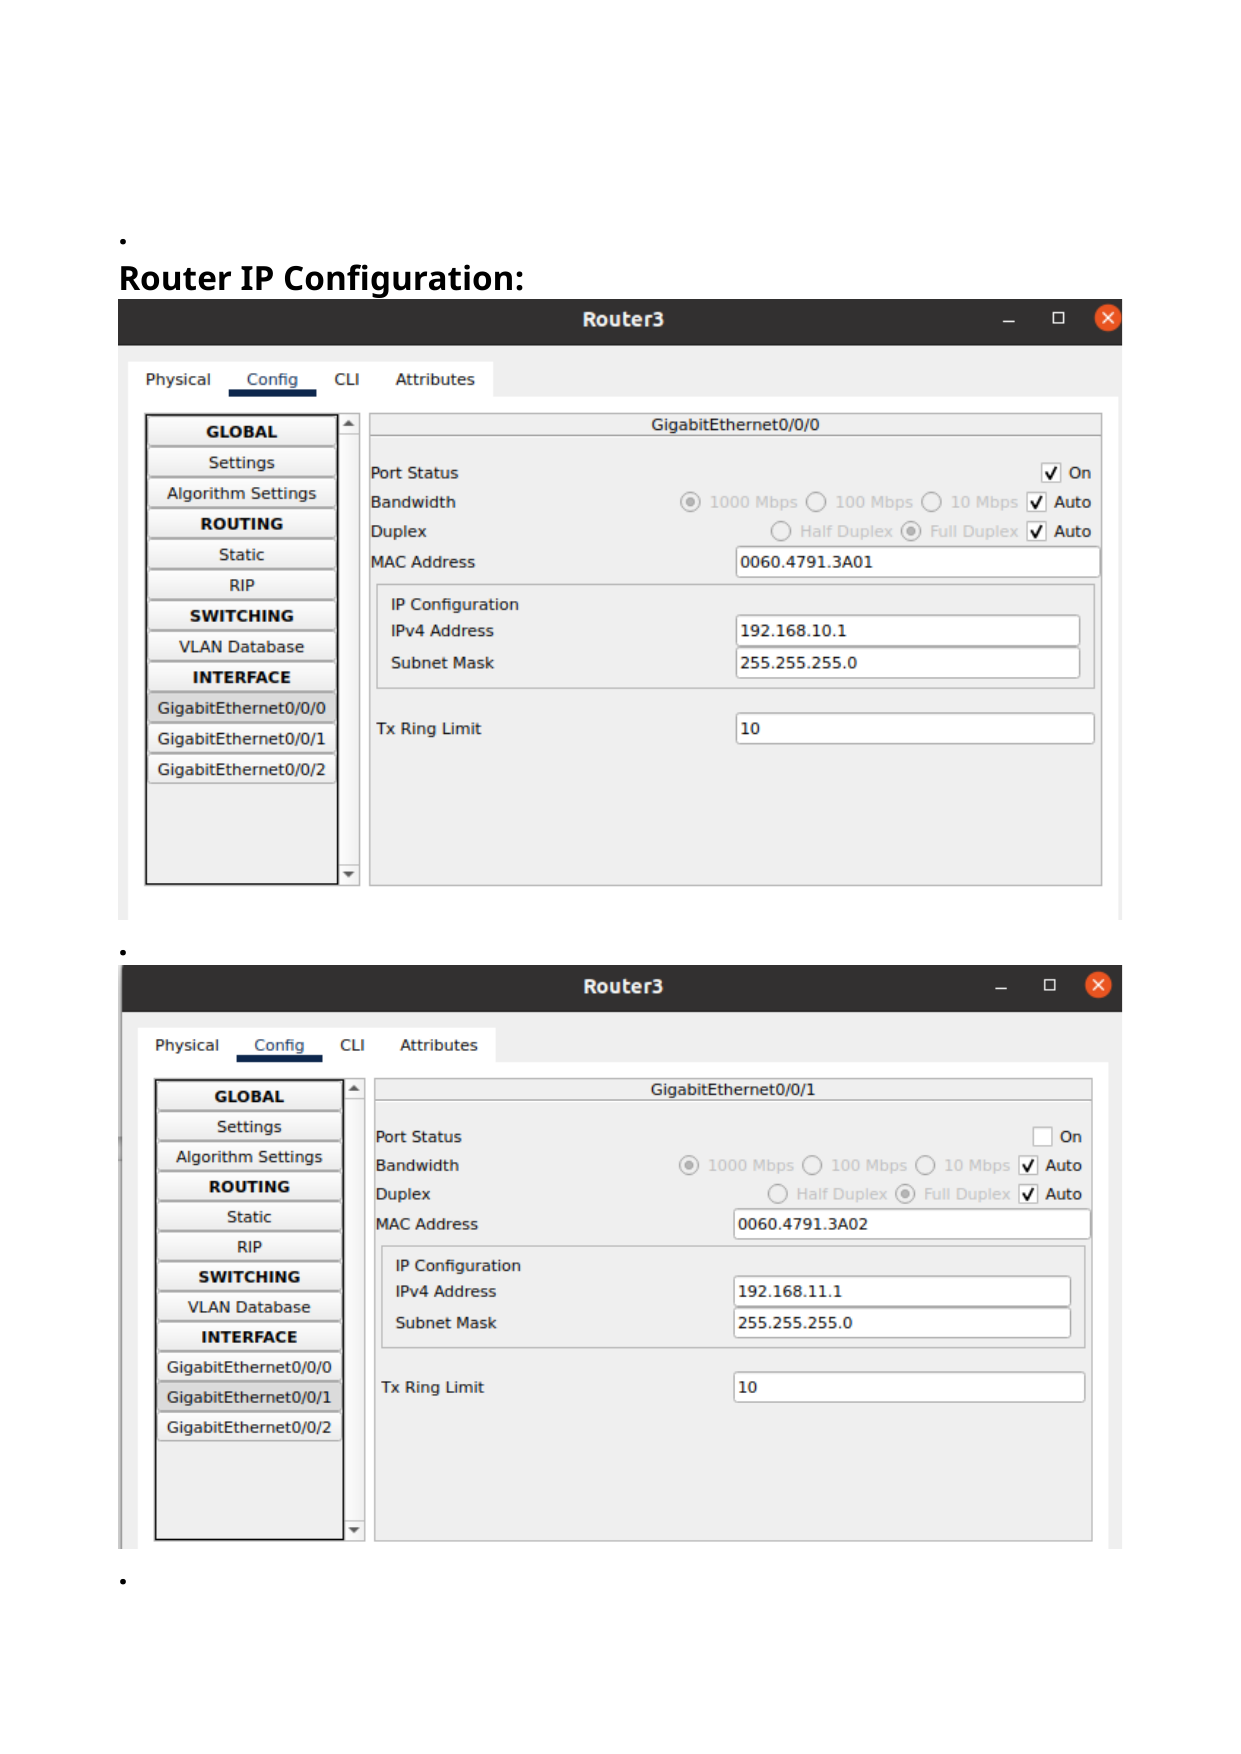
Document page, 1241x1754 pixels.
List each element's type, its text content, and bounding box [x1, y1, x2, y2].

text . [118, 209, 1122, 254]
text Router IP Configuration: [118, 254, 1122, 299]
picture [118, 965, 1123, 1549]
picture [118, 299, 1123, 920]
text . [118, 920, 1122, 965]
text . [118, 1549, 1122, 1594]
